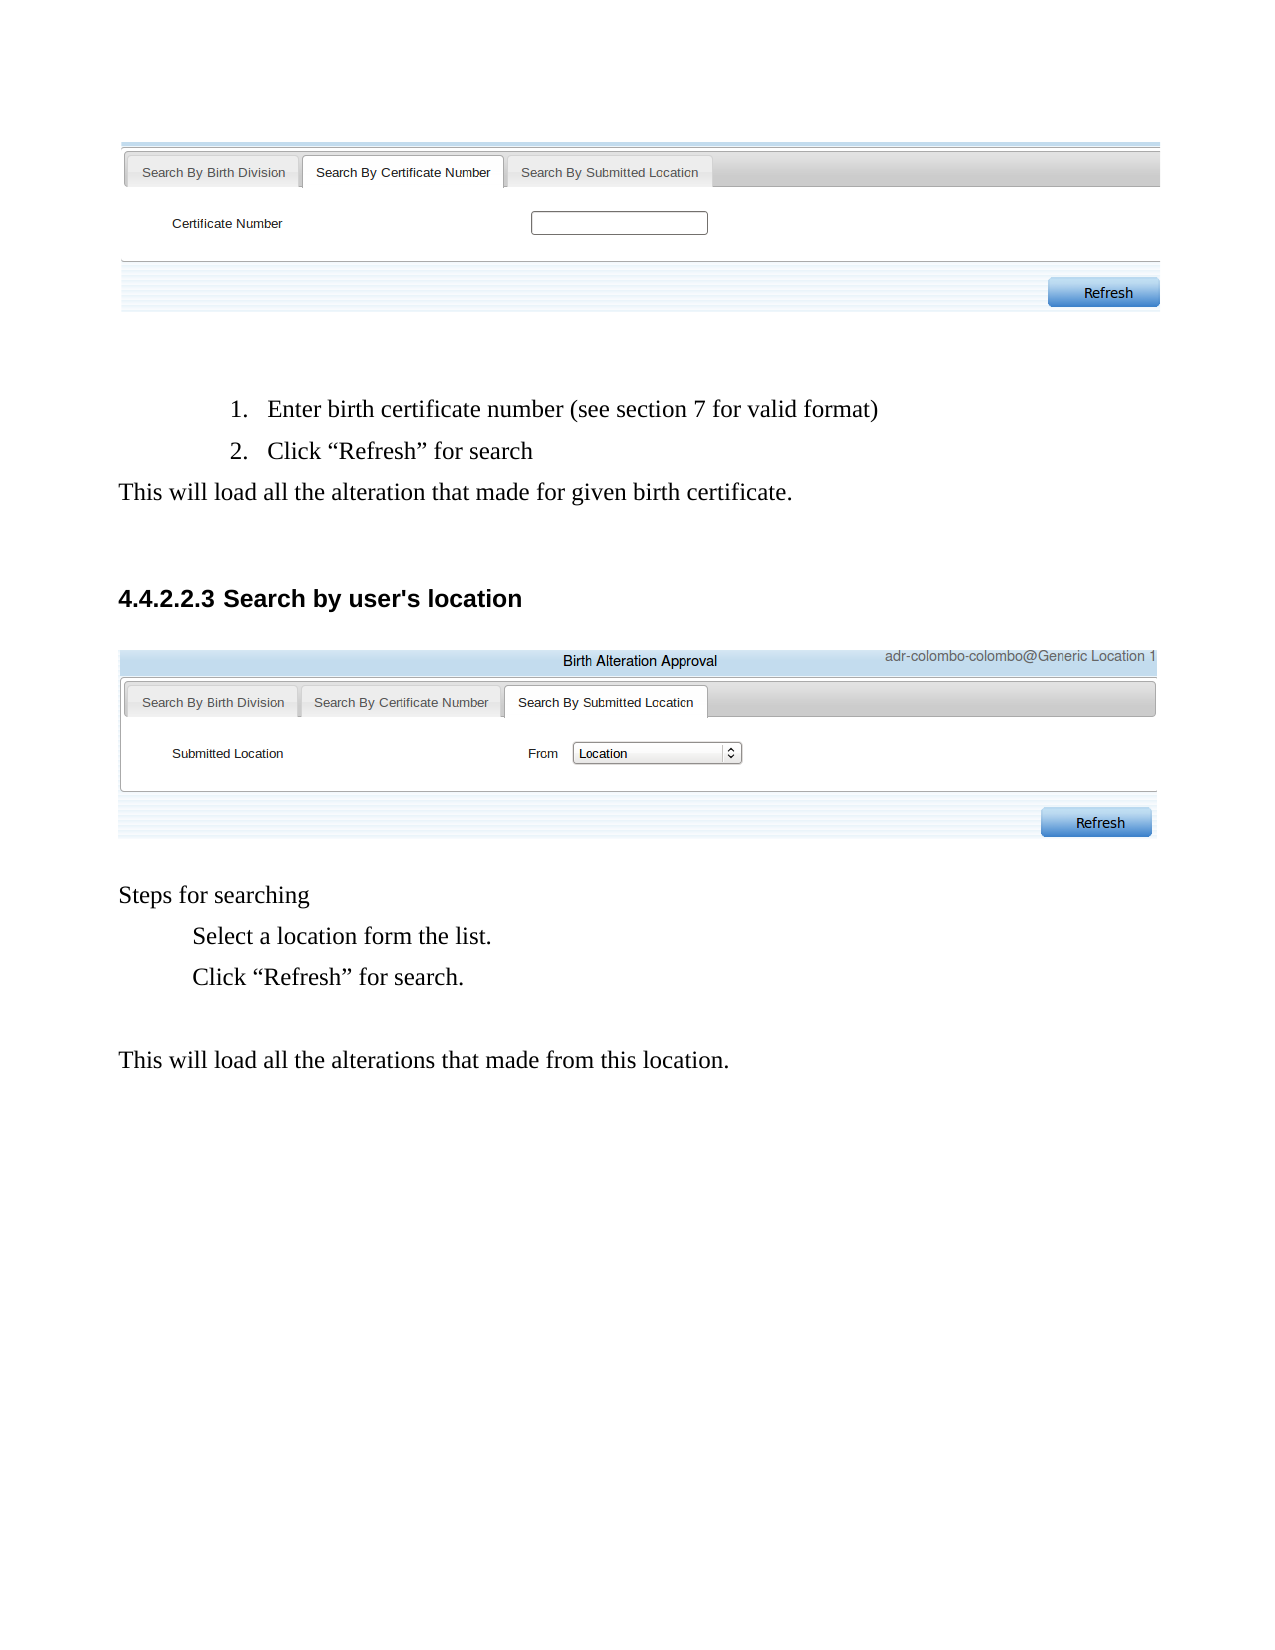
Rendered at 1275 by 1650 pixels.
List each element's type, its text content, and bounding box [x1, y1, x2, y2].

picture [121, 142, 1161, 312]
text This will load all the alteration that made for given birth certificate. [118, 477, 1157, 506]
text This will load all the alterations that made from this location. [118, 1045, 1157, 1073]
text Steps for searching [118, 880, 1157, 908]
text Click “Refresh” for search. [118, 962, 1157, 991]
picture [118, 650, 1157, 839]
list Click “Refresh” for search [229, 436, 1157, 464]
list Enter birth certificate number (see section 7 for valid format) [229, 394, 1157, 423]
text Select a location form the list. [118, 921, 1157, 950]
subtitle Search by user's location [118, 584, 1157, 613]
